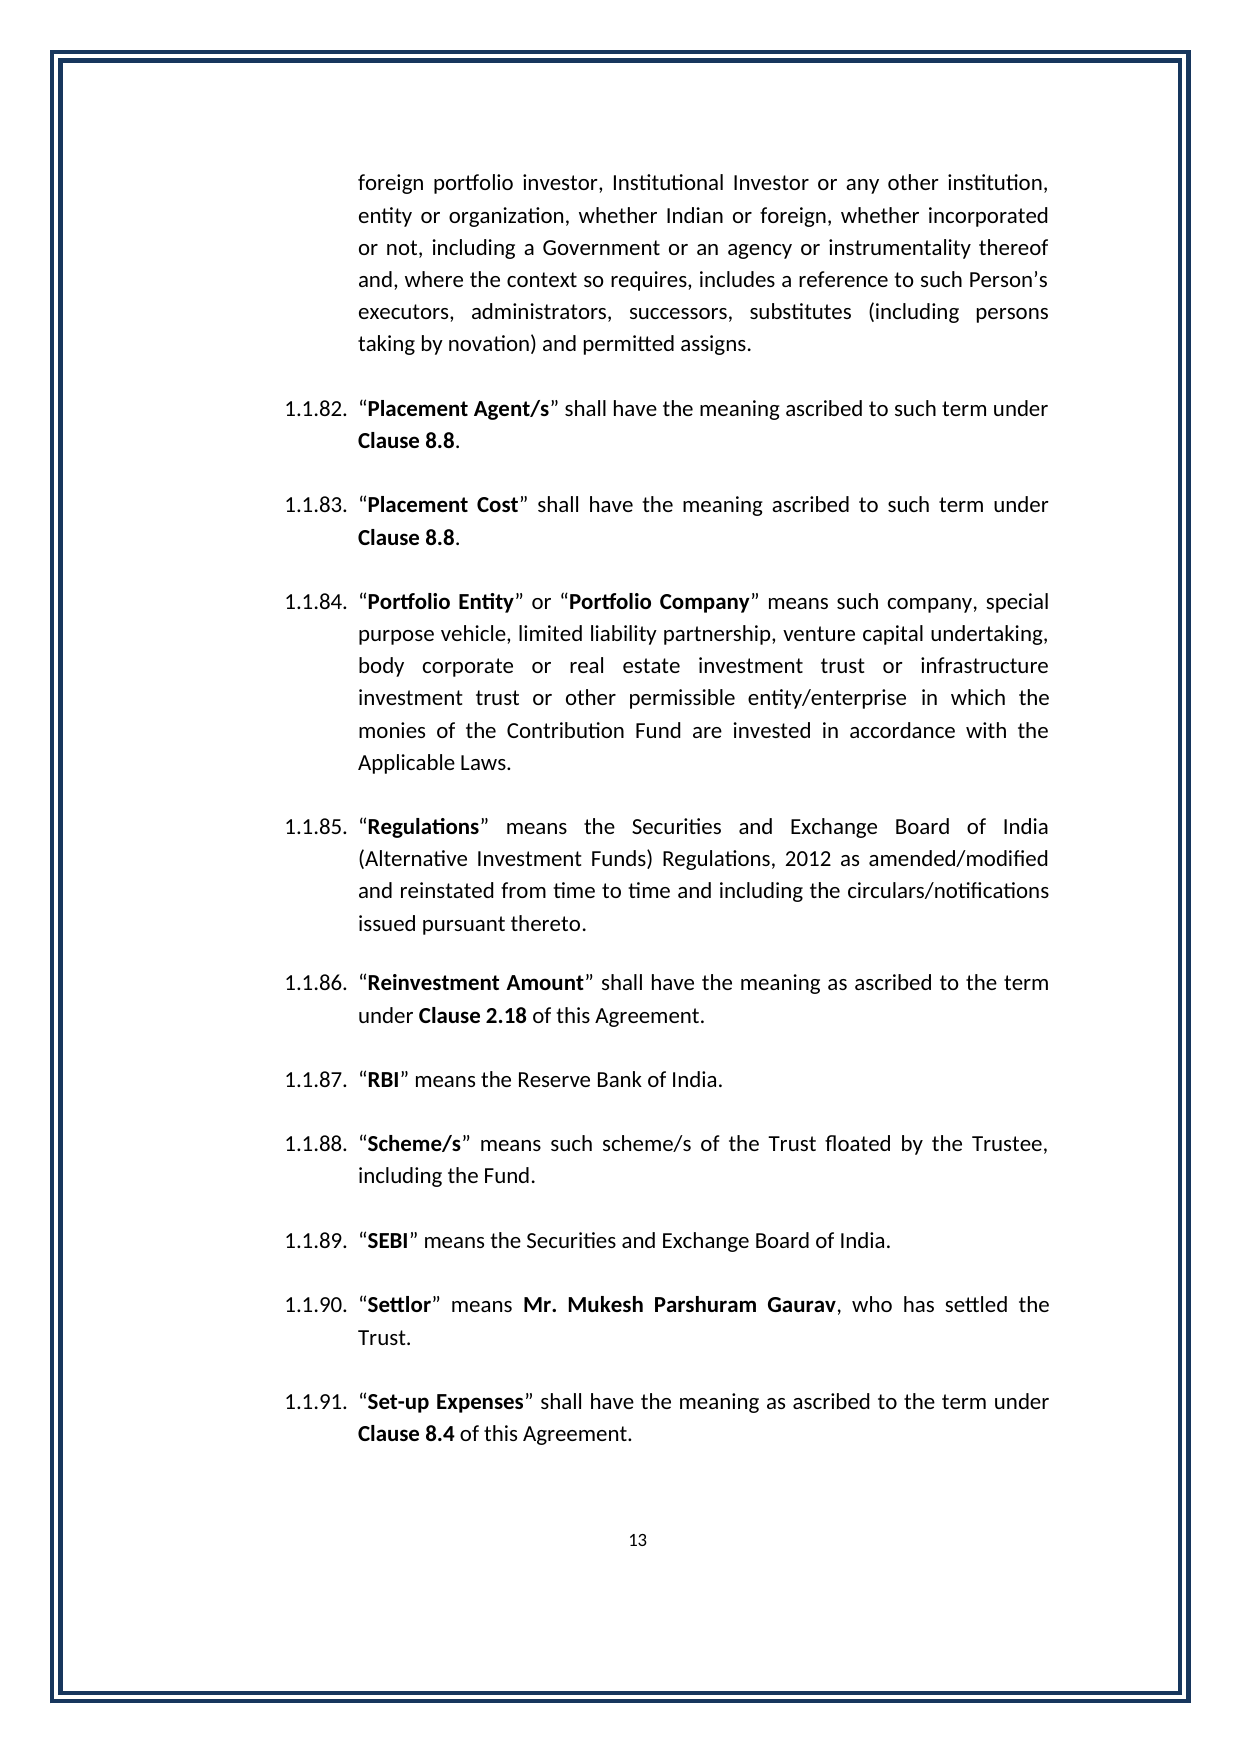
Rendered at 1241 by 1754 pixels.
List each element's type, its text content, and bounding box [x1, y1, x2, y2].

list “Settlor” means Mr. Mukesh Parshuram Gaurav, who has settled the Trust. [284, 1290, 1050, 1351]
list “SEBI” means the Securities and Exchange Board of India. [284, 1226, 1050, 1254]
list “Regulations” means the Securities and Exchange Board of India (Alternative Investment Funds) Regulations, 2012 as amended/modified and reinstated from time to time and including the circulars/notifications issued pursuant thereto. [284, 812, 1050, 937]
list “Scheme/s” means such scheme/s of the Trust floated by the Trustee, including the Fund. [284, 1129, 1050, 1190]
list foreign portfolio investor, Institutional Investor or any other institution, entity or organization, whether Indian or foreign, whether incorporated or not, including a Government or an agency or instrumentality thereof and, where the context so requires, includes a reference to such Person’s executors, administrators, successors, substitutes (including persons taking by novation) and permitted assigns. [284, 168, 1050, 357]
list “Reinvestment Amount” shall have the meaning as ascribed to the term under Clause 2.18 of this Agreement. [284, 968, 1050, 1029]
list “Placement Agent/s” shall have the meaning ascribed to such term under Clause 8.8. [284, 394, 1050, 454]
list “RBI” means the Reserve Bank of India. [284, 1065, 1050, 1093]
list “Set-up Expenses” shall have the meaning as ascribed to the term under Clause 8.4 of this Agreement. [284, 1387, 1050, 1447]
list “Placement Cost” shall have the meaning ascribed to such term under Clause 8.8. [284, 490, 1050, 551]
list “Portfolio Entity” or “Portfolio Company” means such company, special purpose vehicle, limited liability partnership, venture capital undertaking, body corporate or real estate investment trust or infrastructure investment trust or other permissible entity/enterprise in which the monies of the Contribution Fund are invested in accordance with the Applicable Laws. [284, 587, 1050, 776]
